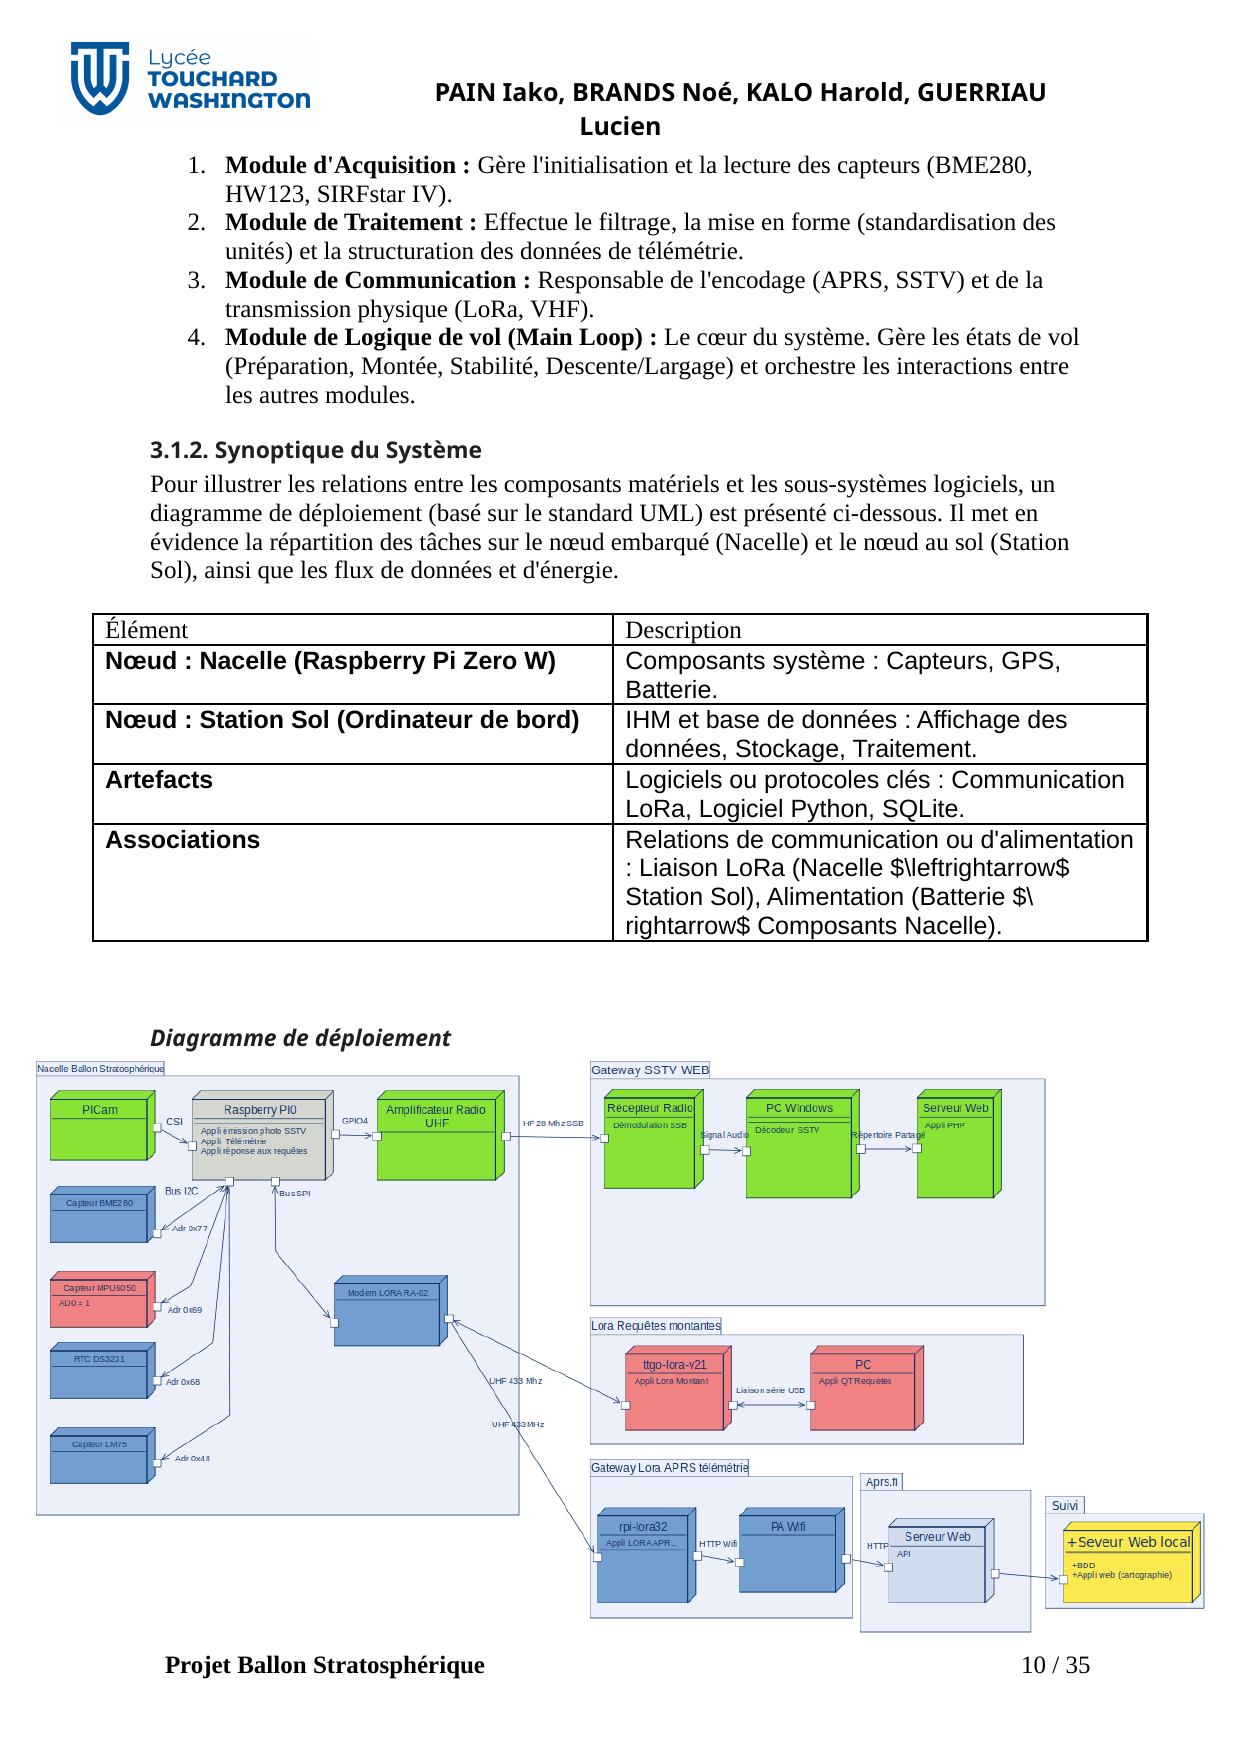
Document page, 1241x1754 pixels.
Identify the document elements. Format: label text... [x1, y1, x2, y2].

list Module d'Acquisition : Gère l'initialisation et la lecture des capteurs (BME280, HW123, SIRFstar IV). [187, 150, 1090, 207]
table_cell Logiciels ou protocoles clés : Communication LoRa, Logiciel Python, SQLite. [614, 765, 1146, 822]
table_cell Relations de communication ou d'alimentation : Liaison LoRa (Nacelle $\leftrightarrow$ Station Sol), Alimentation (Batterie $\rightarrow$ Composants Nacelle). [614, 825, 1146, 939]
subtitle 3.1.2. Synoptique du Système [150, 434, 1090, 465]
list Module de Traitement : Effectue le filtrage, la mise en forme (standardisation des unités) et la structuration des données de télémétrie. [187, 207, 1090, 265]
table_cell Composants système : Capteurs, GPS, Batterie. [614, 646, 1146, 703]
table_cell Associations [94, 825, 612, 939]
table_cell Nœud : Station Sol (Ordinateur de bord) [94, 705, 612, 763]
table_cell Artefacts [94, 765, 612, 822]
table_cell IHM et base de données : Affichage des données, Stockage, Traitement. [614, 705, 1146, 763]
table_header Élément [94, 615, 612, 644]
picture [28, 1052, 1211, 1638]
table_cell Nœud : Nacelle (Raspberry Pi Zero W) [94, 646, 612, 703]
table_header Description [614, 615, 1146, 644]
text Pour illustrer les relations entre les composants matériels et les sous-systèmes logiciels, un diagramme de déploiement (basé sur le standard UML) est présenté ci-dessous. Il met en évidence la répartition des tâches sur le nœud embarqué (Nacelle) et le nœud au sol (Station Sol), ainsi que les flux de données et d'énergie. [150, 469, 1090, 584]
list Module de Logique de vol (Main Loop) : Le cœur du système. Gère les états de vol (Préparation, Montée, Stabilité, Descente/Largage) et orchestre les interactions entre les autres modules. [187, 322, 1090, 409]
list Module de Communication : Responsable de l'encodage (APRS, SSTV) et de la transmission physique (LoRa, VHF). [187, 265, 1090, 322]
subtitle Diagramme de déploiement [150, 1022, 1090, 1052]
picture [59, 37, 318, 126]
